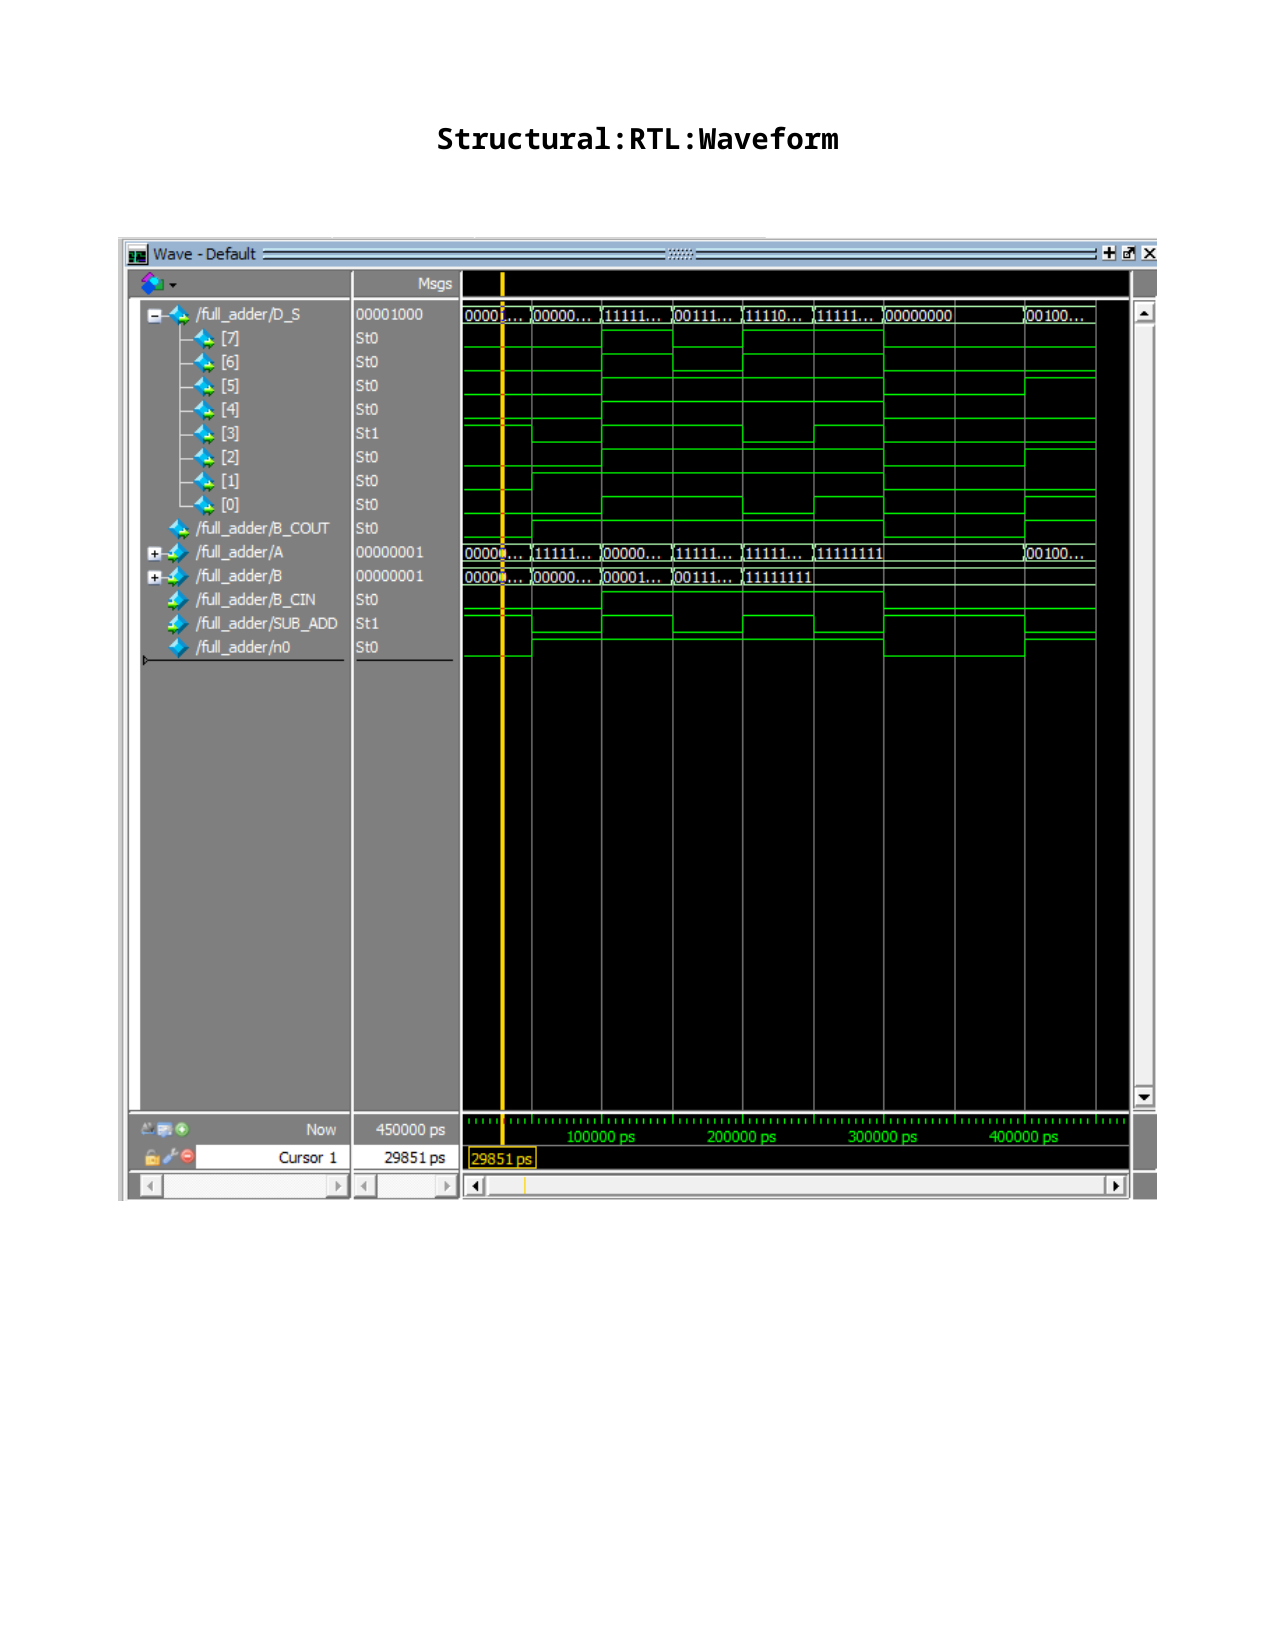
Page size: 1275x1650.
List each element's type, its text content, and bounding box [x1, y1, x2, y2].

text Structural:RTL:Waveform [118, 118, 1157, 158]
picture [118, 237, 1157, 1201]
